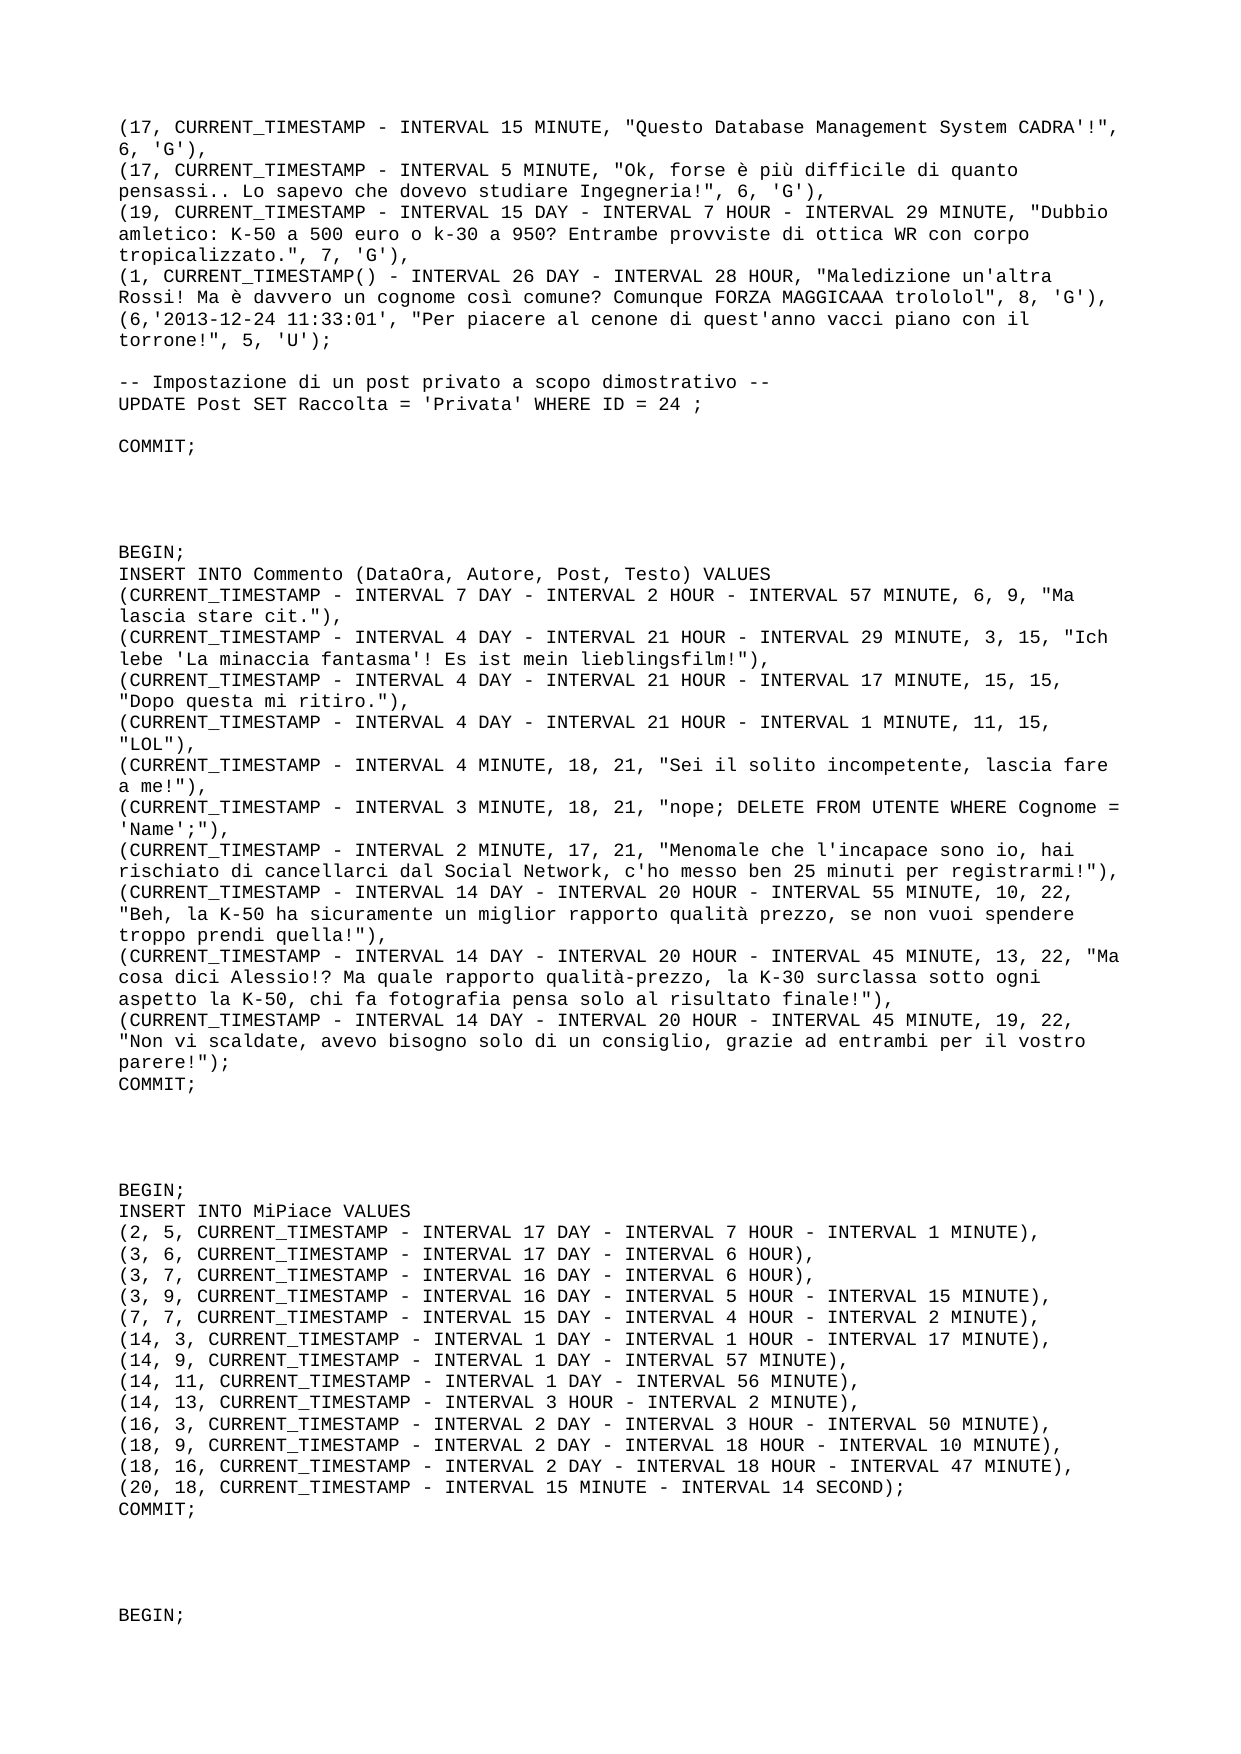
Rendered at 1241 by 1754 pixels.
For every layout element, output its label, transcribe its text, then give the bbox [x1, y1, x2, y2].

text (17, CURRENT_TIMESTAMP - INTERVAL 15 MINUTE, "Questo Database Management System CADRA'!", 6, 'G'), (17, CURRENT_TIMESTAMP - INTERVAL 5 MINUTE, "Ok, forse è più difficile di quanto pensassi.. Lo sapevo che dovevo studiare Ingegneria!", 6, 'G'), (19, CURRENT_TIMESTAMP - INTERVAL 15 DAY - INTERVAL 7 HOUR - INTERVAL 29 MINUTE, "Dubbio amletico: K-50 a 500 euro o k-30 a 950? Entrambe provviste di ottica WR con corpo tropicalizzato.", 7, 'G'), (1, CURRENT_TIMESTAMP() - INTERVAL 26 DAY - INTERVAL 28 HOUR, "Maledizione un'altra Rossi! Ma è davvero un cognome così comune? Comunque FORZA MAGGICAAA trololol", 8, 'G'), (6,'2013-12-24 11:33:01', "Per piacere al cenone di quest'anno vacci piano con il torrone!", 5, 'U'); -- Impostazione di un post privato a scopo dimostrativo -- UPDATE Post SET Raccolta = 'Privata' WHERE ID = 24 ; COMMIT; BEGIN; INSERT INTO Commento (DataOra, Autore, Post, Testo) VALUES (CURRENT_TIMESTAMP - INTERVAL 7 DAY - INTERVAL 2 HOUR - INTERVAL 57 MINUTE, 6, 9, "Ma lascia stare cit."), (CURRENT_TIMESTAMP - INTERVAL 4 DAY - INTERVAL 21 HOUR - INTERVAL 29 MINUTE, 3, 15, "Ich lebe 'La minaccia fantasma'! Es ist mein lieblingsfilm!"), (CURRENT_TIMESTAMP - INTERVAL 4 DAY - INTERVAL 21 HOUR - INTERVAL 17 MINUTE, 15, 15, "Dopo questa mi ritiro."), (CURRENT_TIMESTAMP - INTERVAL 4 DAY - INTERVAL 21 HOUR - INTERVAL 1 MINUTE, 11, 15, "LOL"), (CURRENT_TIMESTAMP - INTERVAL 4 MINUTE, 18, 21, "Sei il solito incompetente, lascia fare a me!"), (CURRENT_TIMESTAMP - INTERVAL 3 MINUTE, 18, 21, "nope; DELETE FROM UTENTE WHERE Cognome = 'Name';"), (CURRENT_TIMESTAMP - INTERVAL 2 MINUTE, 17, 21, "Menomale che l'incapace sono io, hai rischiato di cancellarci dal Social Network, c'ho messo ben 25 minuti per registrarmi!"), (CURRENT_TIMESTAMP - INTERVAL 14 DAY - INTERVAL 20 HOUR - INTERVAL 55 MINUTE, 10, 22, "Beh, la K-50 ha sicuramente un miglior rapporto qualità prezzo, se non vuoi spendere troppo prendi quella!"), (CURRENT_TIMESTAMP - INTERVAL 14 DAY - INTERVAL 20 HOUR - INTERVAL 45 MINUTE, 13, 22, "Ma cosa dici Alessio!? Ma quale rapporto qualità-prezzo, la K-30 surclassa sotto ogni aspetto la K-50, chi fa fotografia pensa solo al risultato finale!"), (CURRENT_TIMESTAMP - INTERVAL 14 DAY - INTERVAL 20 HOUR - INTERVAL 45 MINUTE, 19, 22, "Non vi scaldate, avevo bisogno solo di un consiglio, grazie ad entrambi per il vostro parere!"); COMMIT; BEGIN; INSERT INTO MiPiace VALUES (2, 5, CURRENT_TIMESTAMP - INTERVAL 17 DAY - INTERVAL 7 HOUR - INTERVAL 1 MINUTE), (3, 6, CURRENT_TIMESTAMP - INTERVAL 17 DAY - INTERVAL 6 HOUR), (3, 7, CURRENT_TIMESTAMP - INTERVAL 16 DAY - INTERVAL 6 HOUR), (3, 9, CURRENT_TIMESTAMP - INTERVAL 16 DAY - INTERVAL 5 HOUR - INTERVAL 15 MINUTE), (7, 7, CURRENT_TIMESTAMP - INTERVAL 15 DAY - INTERVAL 4 HOUR - INTERVAL 2 MINUTE), (14, 3, CURRENT_TIMESTAMP - INTERVAL 1 DAY - INTERVAL 1 HOUR - INTERVAL 17 MINUTE), (14, 9, CURRENT_TIMESTAMP - INTERVAL 1 DAY - INTERVAL 57 MINUTE), (14, 11, CURRENT_TIMESTAMP - INTERVAL 1 DAY - INTERVAL 56 MINUTE), (14, 13, CURRENT_TIMESTAMP - INTERVAL 3 HOUR - INTERVAL 2 MINUTE), (16, 3, CURRENT_TIMESTAMP - INTERVAL 2 DAY - INTERVAL 3 HOUR - INTERVAL 50 MINUTE), (18, 9, CURRENT_TIMESTAMP - INTERVAL 2 DAY - INTERVAL 18 HOUR - INTERVAL 10 MINUTE), (18, 16, CURRENT_TIMESTAMP - INTERVAL 2 DAY - INTERVAL 18 HOUR - INTERVAL 47 MINUTE), (20, 18, CURRENT_TIMESTAMP - INTERVAL 15 MINUTE - INTERVAL 14 SECOND); COMMIT; BEGIN; [118, 118, 1122, 1627]
